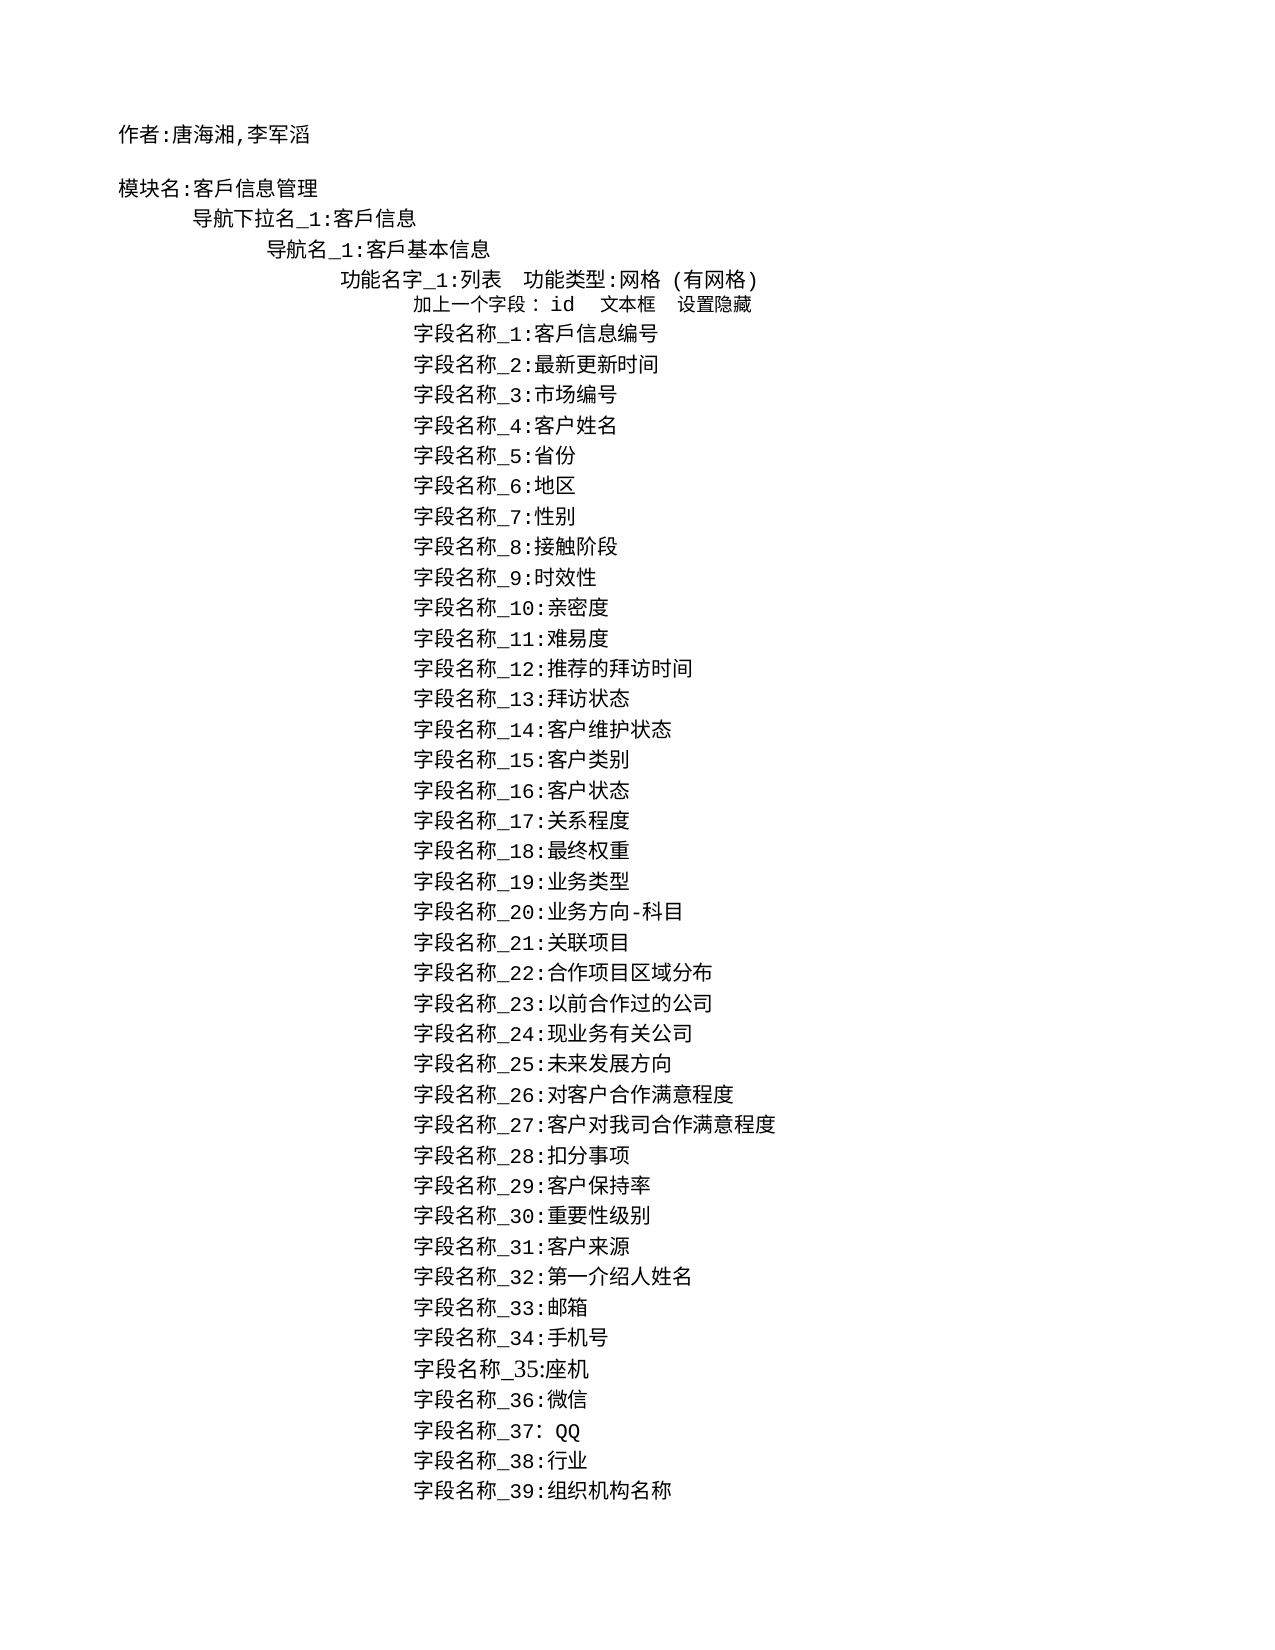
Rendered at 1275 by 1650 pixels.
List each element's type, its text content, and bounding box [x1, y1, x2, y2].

text 字段名称_2:最新更新时间 [118, 348, 1157, 378]
text 字段名称_19:业务类型 [118, 865, 1157, 896]
text 字段名称_16:客户状态 [118, 774, 1157, 804]
text 字段名称_1:客戶信息编号 [118, 318, 1157, 348]
text 字段名称_18:最终权重 [118, 835, 1157, 865]
text 字段名称_34:手机号 [118, 1321, 1157, 1352]
text 字段名称_21:关联项目 [118, 926, 1157, 956]
text 字段名称_17:关系程度 [118, 804, 1157, 835]
text 字段名称_32:第一介绍人姓名 [118, 1261, 1157, 1291]
text 字段名称_11:难易度 [118, 622, 1157, 652]
text 字段名称_38:行业 [118, 1444, 1157, 1475]
text 功能名字_1:列表 功能类型:网格 (有网格) [118, 263, 1157, 294]
text 作者:唐海湘,李军滔 [118, 118, 1157, 148]
text 字段名称_24:现业务有关公司 [118, 1017, 1157, 1048]
text 字段名称_23:以前合作过的公司 [118, 987, 1157, 1017]
text 字段名称_27:客户对我司合作满意程度 [118, 1108, 1157, 1139]
text 字段名称_5:省份 [118, 439, 1157, 470]
text 字段名称_36:微信 [118, 1383, 1157, 1414]
text 导航下拉名_1:客戶信息 [118, 203, 1157, 233]
text 字段名称_39:组织机构名称 [118, 1475, 1157, 1505]
text 字段名称_9:时效性 [118, 561, 1157, 591]
text 字段名称_25:未来发展方向 [118, 1048, 1157, 1078]
text 字段名称_28:扣分事项 [118, 1139, 1157, 1169]
text 字段名称_3:市场编号 [118, 378, 1157, 409]
text 字段名称_7:性别 [118, 500, 1157, 531]
text 字段名称_4:客户姓名 [118, 409, 1157, 439]
text 字段名称_12:推荐的拜访时间 [118, 652, 1157, 683]
text 模块名:客戶信息管理 [118, 172, 1157, 203]
text 导航名_1:客戶基本信息 [118, 233, 1157, 263]
text 字段名称_31:客户来源 [118, 1230, 1157, 1261]
text 字段名称_29:客户保持率 [118, 1169, 1157, 1200]
text 字段名称_33:邮箱 [118, 1291, 1157, 1321]
text 字段名称_6:地区 [118, 470, 1157, 500]
text 字段名称_13:拜访状态 [118, 683, 1157, 713]
text 字段名称_26:对客户合作满意程度 [118, 1078, 1157, 1108]
text 字段名称_22:合作项目区域分布 [118, 956, 1157, 987]
text 字段名称_37：QQ [118, 1414, 1157, 1444]
text 字段名称_20:业务方向-科目 [118, 896, 1157, 926]
text 字段名称_15:客户类别 [118, 743, 1157, 774]
text 字段名称_35:座机 [118, 1352, 1157, 1383]
text 字段名称_10:亲密度 [118, 591, 1157, 622]
text 字段名称_30:重要性级别 [118, 1200, 1157, 1230]
text 加上一个字段 ：id 文本框 设置隐藏 [118, 294, 1157, 318]
text 字段名称_14:客户维护状态 [118, 713, 1157, 743]
text 字段名称_8:接触阶段 [118, 531, 1157, 561]
